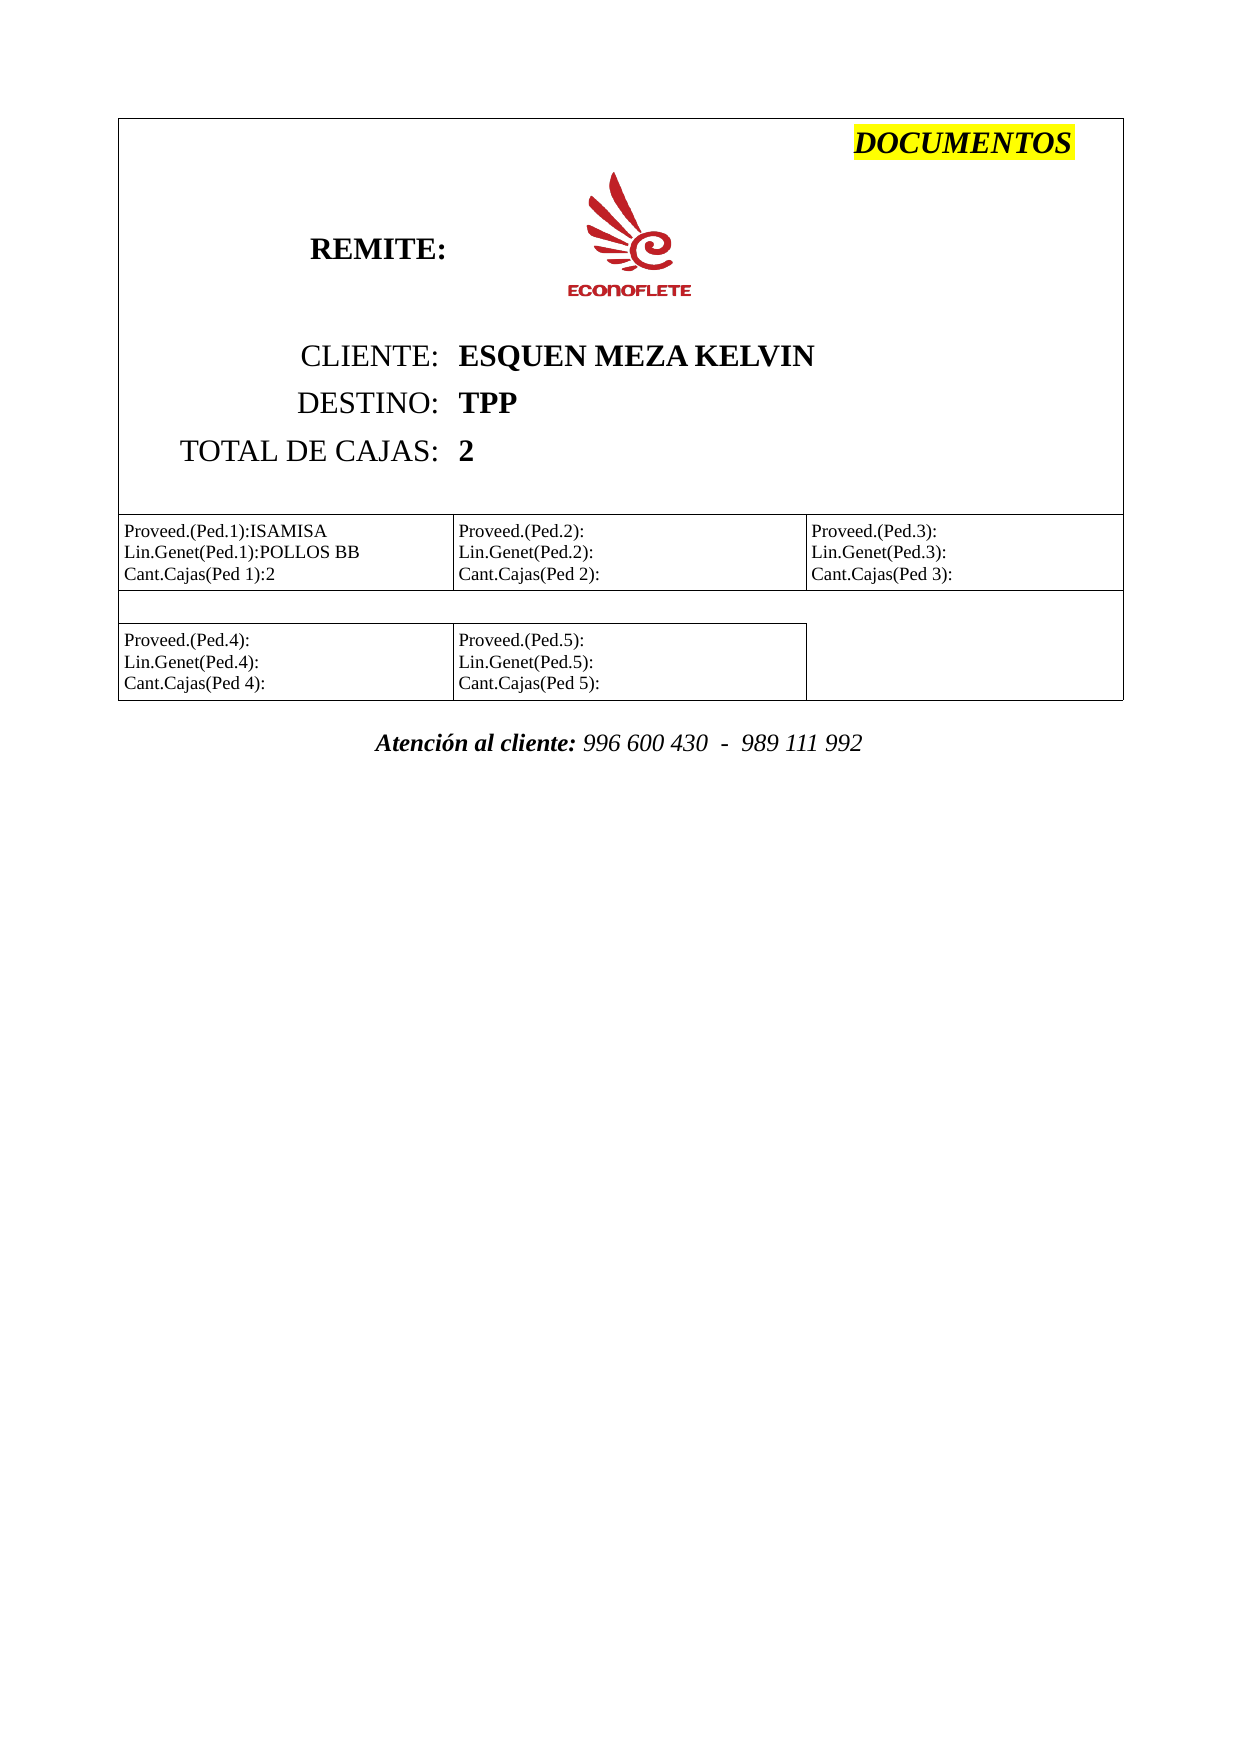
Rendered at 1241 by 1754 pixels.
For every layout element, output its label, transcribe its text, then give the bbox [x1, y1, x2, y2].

table_cell DESTINO: [119, 379, 453, 426]
table_cell CLIENTE: [119, 332, 453, 379]
table_cell Proveed.(Ped.3): Lin.Genet(Ped.3): Cant.Cajas(Ped 3): [807, 515, 1123, 590]
table_cell [806, 474, 1123, 514]
table_cell Proveed.(Ped.5): Lin.Genet(Ped.5): Cant.Cajas(Ped 5): [454, 624, 806, 699]
table_cell 2 [453, 426, 1123, 474]
table_cell [806, 379, 1123, 426]
table_cell TPP [453, 379, 806, 426]
picture [552, 171, 707, 297]
table_cell Proveed.(Ped.1):ISAMISA Lin.Genet(Ped.1):POLLOS BB Cant.Cajas(Ped 1):2 [119, 515, 453, 590]
table_header [453, 119, 806, 166]
table_cell TOTAL DE CAJAS: [119, 426, 453, 474]
table_cell REMITE: [119, 166, 453, 332]
table_cell Proveed.(Ped.4): Lin.Genet(Ped.4): Cant.Cajas(Ped 4): [119, 624, 453, 699]
table_header [119, 119, 453, 166]
table_cell [806, 591, 1123, 623]
table_cell [453, 166, 806, 332]
text Atención al cliente: 996 600 430 - 989 111 992 [118, 728, 1122, 757]
table_cell [119, 474, 453, 514]
table_cell [119, 591, 453, 623]
table_cell Proveed.(Ped.2): Lin.Genet(Ped.2): Cant.Cajas(Ped 2): [454, 515, 806, 590]
table_cell [453, 591, 806, 623]
table_header DOCUMENTOS [806, 119, 1123, 166]
table_cell ESQUEN MEZA KELVIN [453, 332, 1123, 379]
table_cell [453, 474, 806, 514]
table_cell [806, 166, 1123, 332]
table_cell [807, 623, 1123, 699]
